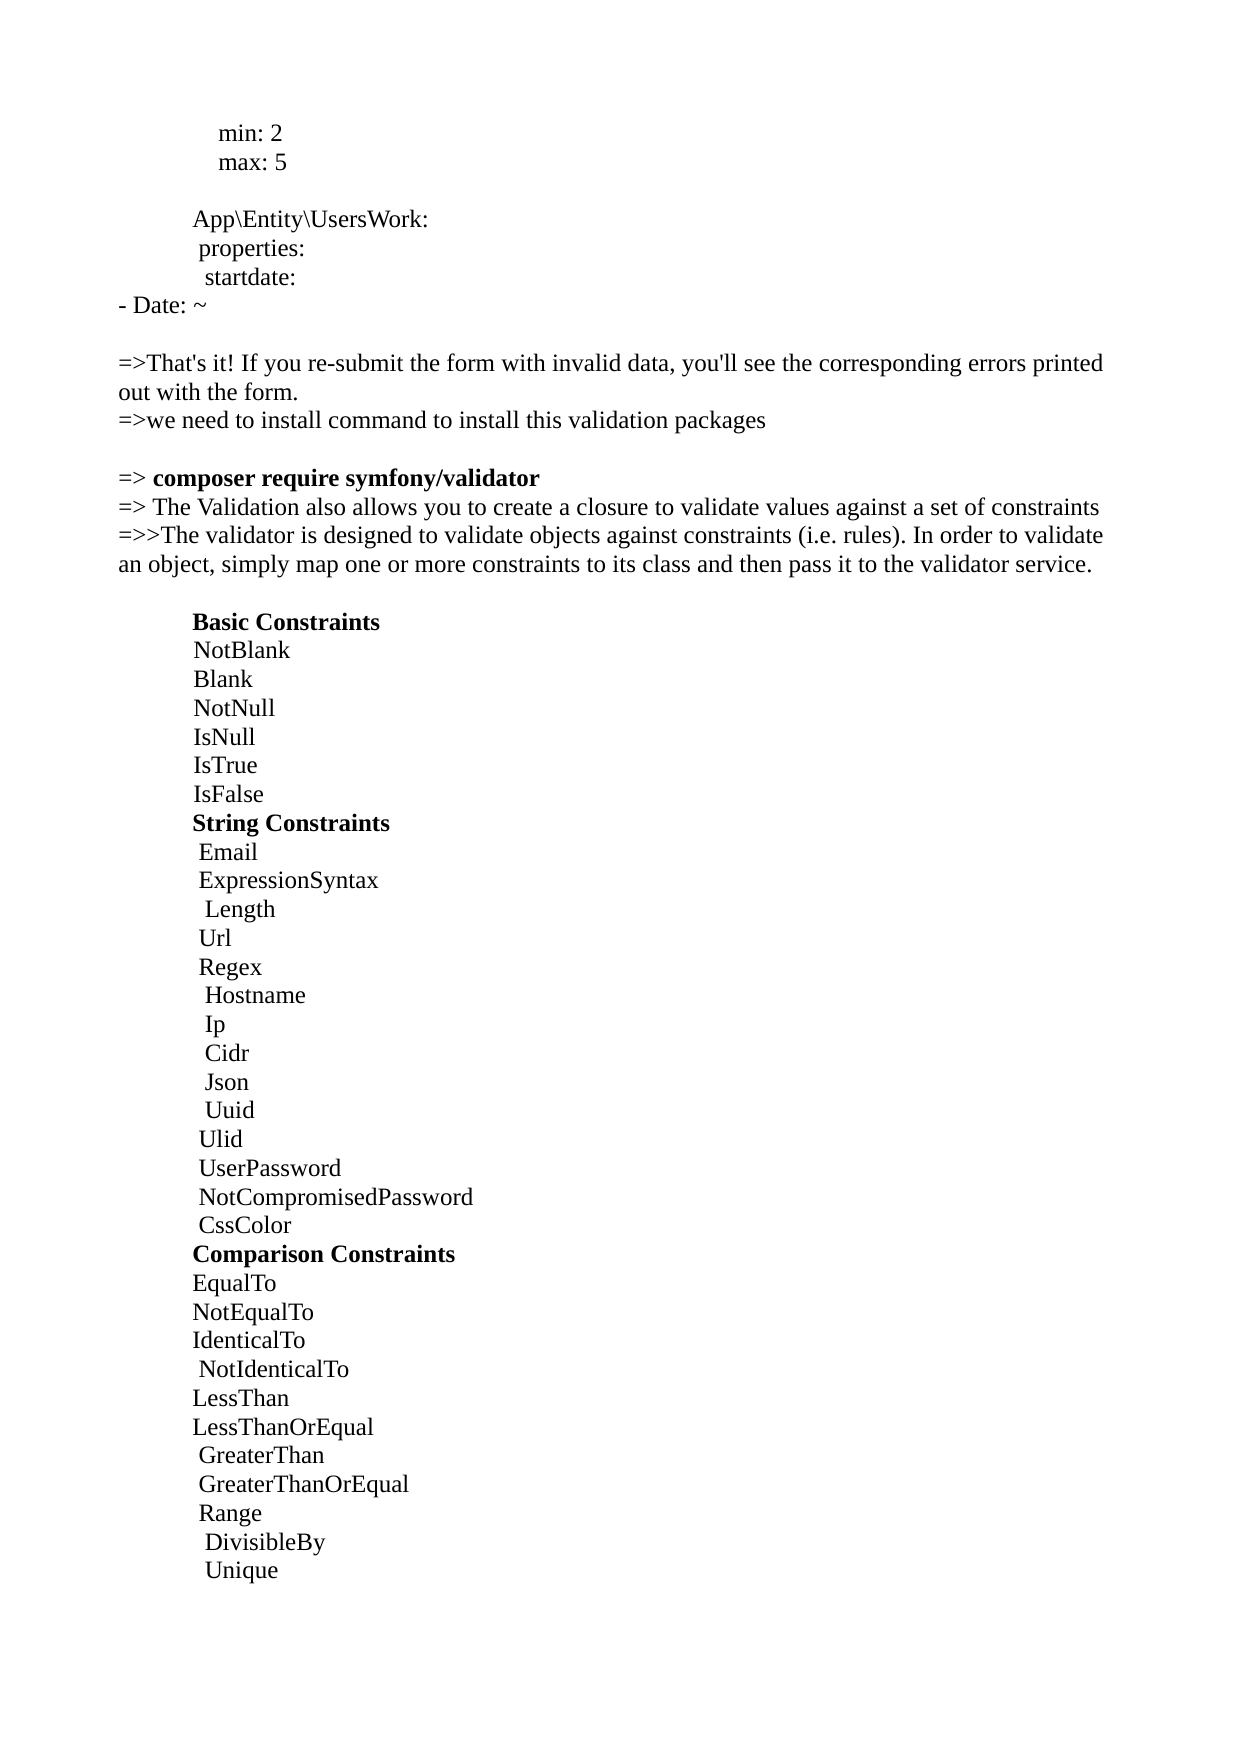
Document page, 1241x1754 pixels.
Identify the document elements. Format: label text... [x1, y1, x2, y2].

text GreaterThanOrEqual [118, 1469, 1122, 1498]
text Comparison Constraints [118, 1239, 1122, 1268]
text IsFalse [118, 779, 1122, 808]
text Regex [118, 952, 1122, 981]
text EqualTo [118, 1268, 1122, 1297]
text =>we need to install command to install this validation packages [118, 406, 1122, 434]
text ExpressionSyntax [118, 866, 1122, 894]
text Basic Constraints [118, 607, 1122, 636]
text Length [118, 894, 1122, 923]
text Range [118, 1498, 1122, 1527]
text Json [118, 1067, 1122, 1096]
text Unique [118, 1556, 1122, 1584]
text Ip [118, 1009, 1122, 1038]
text CssColor [118, 1211, 1122, 1239]
text Hostname [118, 981, 1122, 1009]
text => The Validation also allows you to create a closure to validate values against a set of constraints [118, 492, 1122, 521]
text =>That's it! If you re-submit the form with invalid data, you'll see the corresponding errors printed out with the form. [118, 348, 1122, 406]
text IsTrue [118, 751, 1122, 779]
text NotCompromisedPassword [118, 1182, 1122, 1211]
text Cidr [118, 1038, 1122, 1067]
text LessThanOrEqual [118, 1412, 1122, 1441]
text Blank [118, 664, 1122, 693]
text NotEqualTo [118, 1297, 1122, 1326]
text Ulid [118, 1124, 1122, 1153]
text DivisibleBy [118, 1527, 1122, 1556]
text Uuid [118, 1096, 1122, 1124]
text NotNull [118, 693, 1122, 722]
text App\Entity\UsersWork: [118, 204, 1122, 233]
text LessThan [118, 1383, 1122, 1412]
text String Constraints [118, 808, 1122, 837]
text UserPassword [118, 1153, 1122, 1182]
text properties: [118, 233, 1122, 262]
text startdate: [118, 262, 1122, 291]
text max: 5 [118, 147, 1122, 176]
text NotIdenticalTo [118, 1354, 1122, 1383]
text NotBlank [118, 636, 1122, 664]
text IsNull [118, 722, 1122, 751]
text GreaterThan [118, 1441, 1122, 1469]
text IdenticalTo [118, 1326, 1122, 1354]
text Email [118, 837, 1122, 866]
text min: 2 [118, 118, 1122, 147]
text Url [118, 923, 1122, 952]
text =>>The validator is designed to validate objects against constraints (i.e. rules). In order to validate an object, simply map one or more constraints to its class and then pass it to the validator service. [118, 521, 1122, 578]
text => composer require symfony/validator [118, 463, 1122, 492]
text - Date: ~ [118, 291, 1122, 319]
